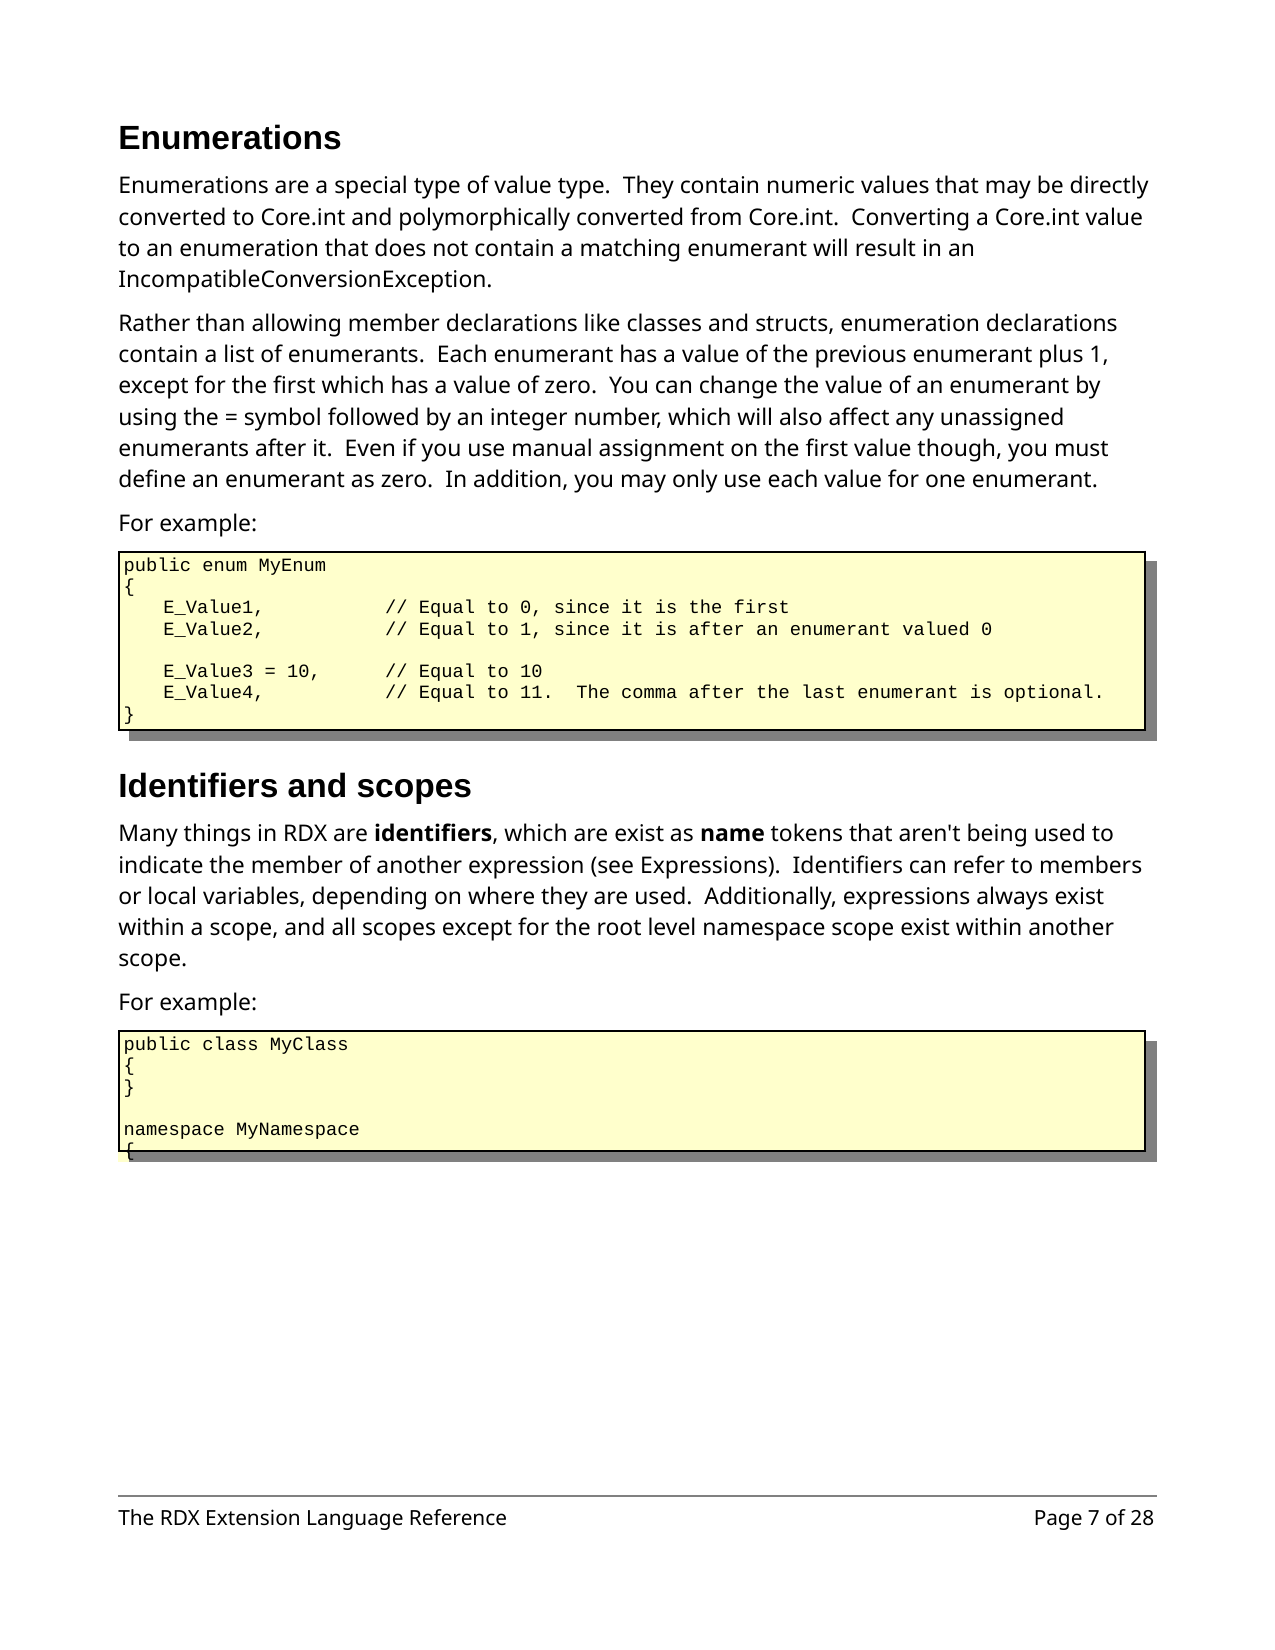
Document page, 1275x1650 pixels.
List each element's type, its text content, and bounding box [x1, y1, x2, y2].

text { [120, 1136, 1144, 1150]
text { [120, 572, 1144, 593]
text E_Value2, // Equal to 1, since it is after an enumerant valued 0 [120, 614, 1144, 636]
subtitle Identifiers and scopes [118, 766, 1157, 805]
subtitle Enumerations [118, 118, 1157, 157]
text } [120, 699, 1144, 729]
text Enumerations are a special type of value type. They contain numeric values that may be directly converted to Core.int and polymorphically converted from Core.int. Converting a Core.int value to an enumeration that does not contain a matching enumerant will result in an IncompatibleConversionException. [118, 169, 1157, 294]
text Many things in RDX are identifiers, which are exist as name tokens that aren't being used to indicate the member of another expression (see Expressions). Identifiers can refer to members or local variables, depending on where they are used. Additionally, expressions always exist within a scope, and all scopes except for the root level namespace scope exist within another scope. [118, 817, 1157, 974]
text public class MyClass [120, 1032, 1144, 1051]
text E_Value3 = 10, // Equal to 10 [120, 657, 1144, 678]
text } [120, 1072, 1144, 1094]
text namespace MyNamespace [120, 1115, 1144, 1136]
text For example: [118, 986, 1157, 1017]
text public enum MyEnum [120, 553, 1144, 572]
text E_Value4, // Equal to 11. The comma after the last enumerant is optional. [120, 678, 1144, 699]
text { [118, 1152, 129, 1162]
text For example: [118, 507, 1157, 538]
text Rather than allowing member declarations like classes and structs, enumeration declarations contain a list of enumerants. Each enumerant has a value of the previous enumerant plus 1, except for the first which has a value of zero. You can change the value of an enumerant by using the = symbol followed by an integer number, which will also affect any unassigned enumerants after it. Even if you use manual assignment on the first value though, you must define an enumerant as zero. In addition, you may only use each value for one enumerant. [118, 307, 1157, 494]
text E_Value1, // Equal to 0, since it is the first [120, 593, 1144, 614]
text { [120, 1051, 1144, 1072]
